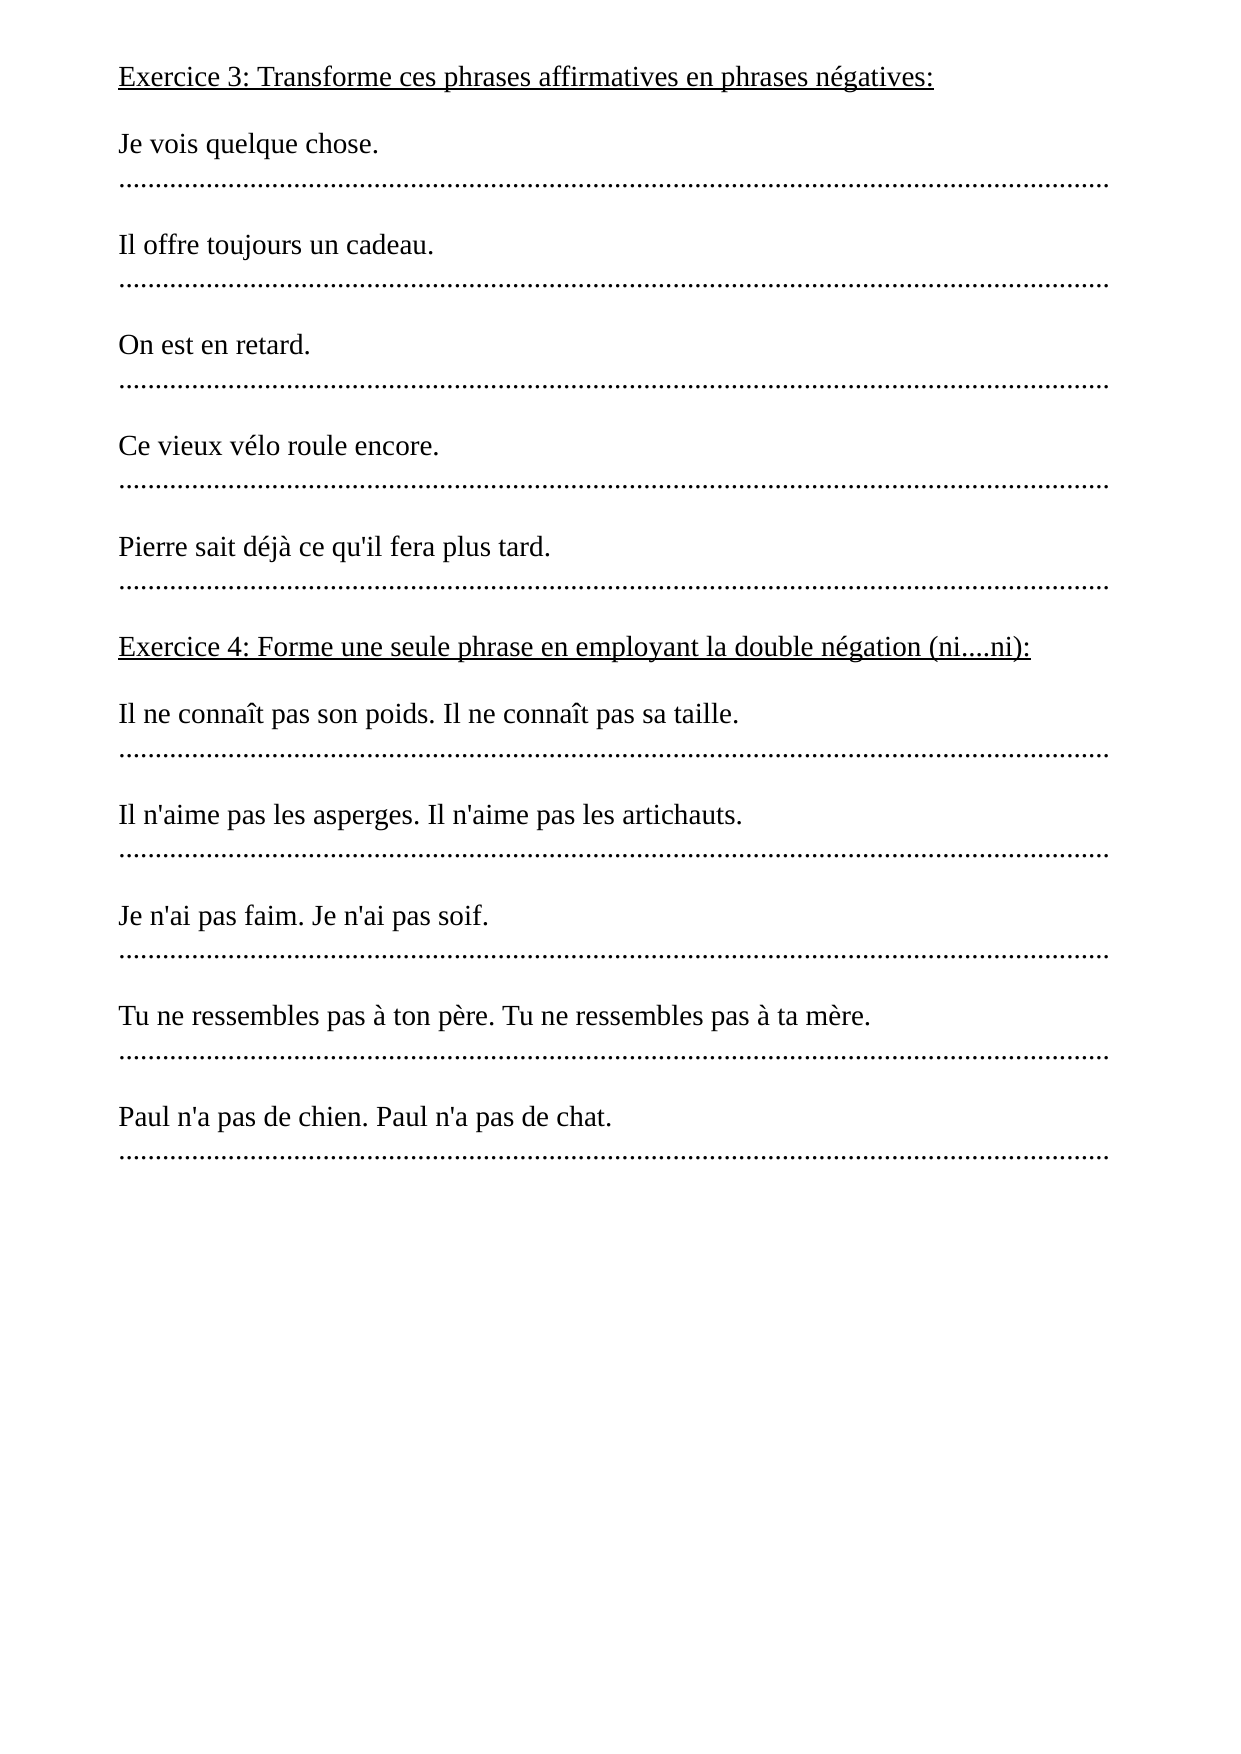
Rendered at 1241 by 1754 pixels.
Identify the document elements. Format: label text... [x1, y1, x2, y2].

text ........................................................................................................................................ [118, 730, 1122, 763]
text Il ne connaît pas son poids. Il ne connaît pas sa taille. [118, 696, 1122, 730]
text ........................................................................................................................................ [118, 831, 1122, 864]
text ........................................................................................................................................ [118, 562, 1122, 596]
text Pierre sait déjà ce qu'il fera plus tard. [118, 529, 1122, 562]
text ........................................................................................................................................ [118, 1032, 1122, 1065]
text Ce vieux vélo roule encore. [118, 428, 1122, 462]
text On est en retard. [118, 327, 1122, 361]
text Exercice 3: Transforme ces phrases affirmatives en phrases négatives: [118, 59, 1122, 93]
text Je n'ai pas faim. Je n'ai pas soif. [118, 898, 1122, 931]
text Il n'aime pas les asperges. Il n'aime pas les artichauts. [118, 797, 1122, 831]
text ........................................................................................................................................ [118, 1132, 1122, 1166]
text Je vois quelque chose. [118, 126, 1122, 160]
text ........................................................................................................................................ [118, 462, 1122, 495]
text Paul n'a pas de chien. Paul n'a pas de chat. [118, 1099, 1122, 1132]
text ........................................................................................................................................ [118, 160, 1122, 193]
text ........................................................................................................................................ [118, 260, 1122, 294]
text Il offre toujours un cadeau. [118, 227, 1122, 260]
text ........................................................................................................................................ [118, 361, 1122, 394]
text Tu ne ressembles pas à ton père. Tu ne ressembles pas à ta mère. [118, 998, 1122, 1032]
text ........................................................................................................................................ [118, 931, 1122, 965]
text Exercice 4: Forme une seule phrase en employant la double négation (ni....ni): [118, 629, 1122, 663]
